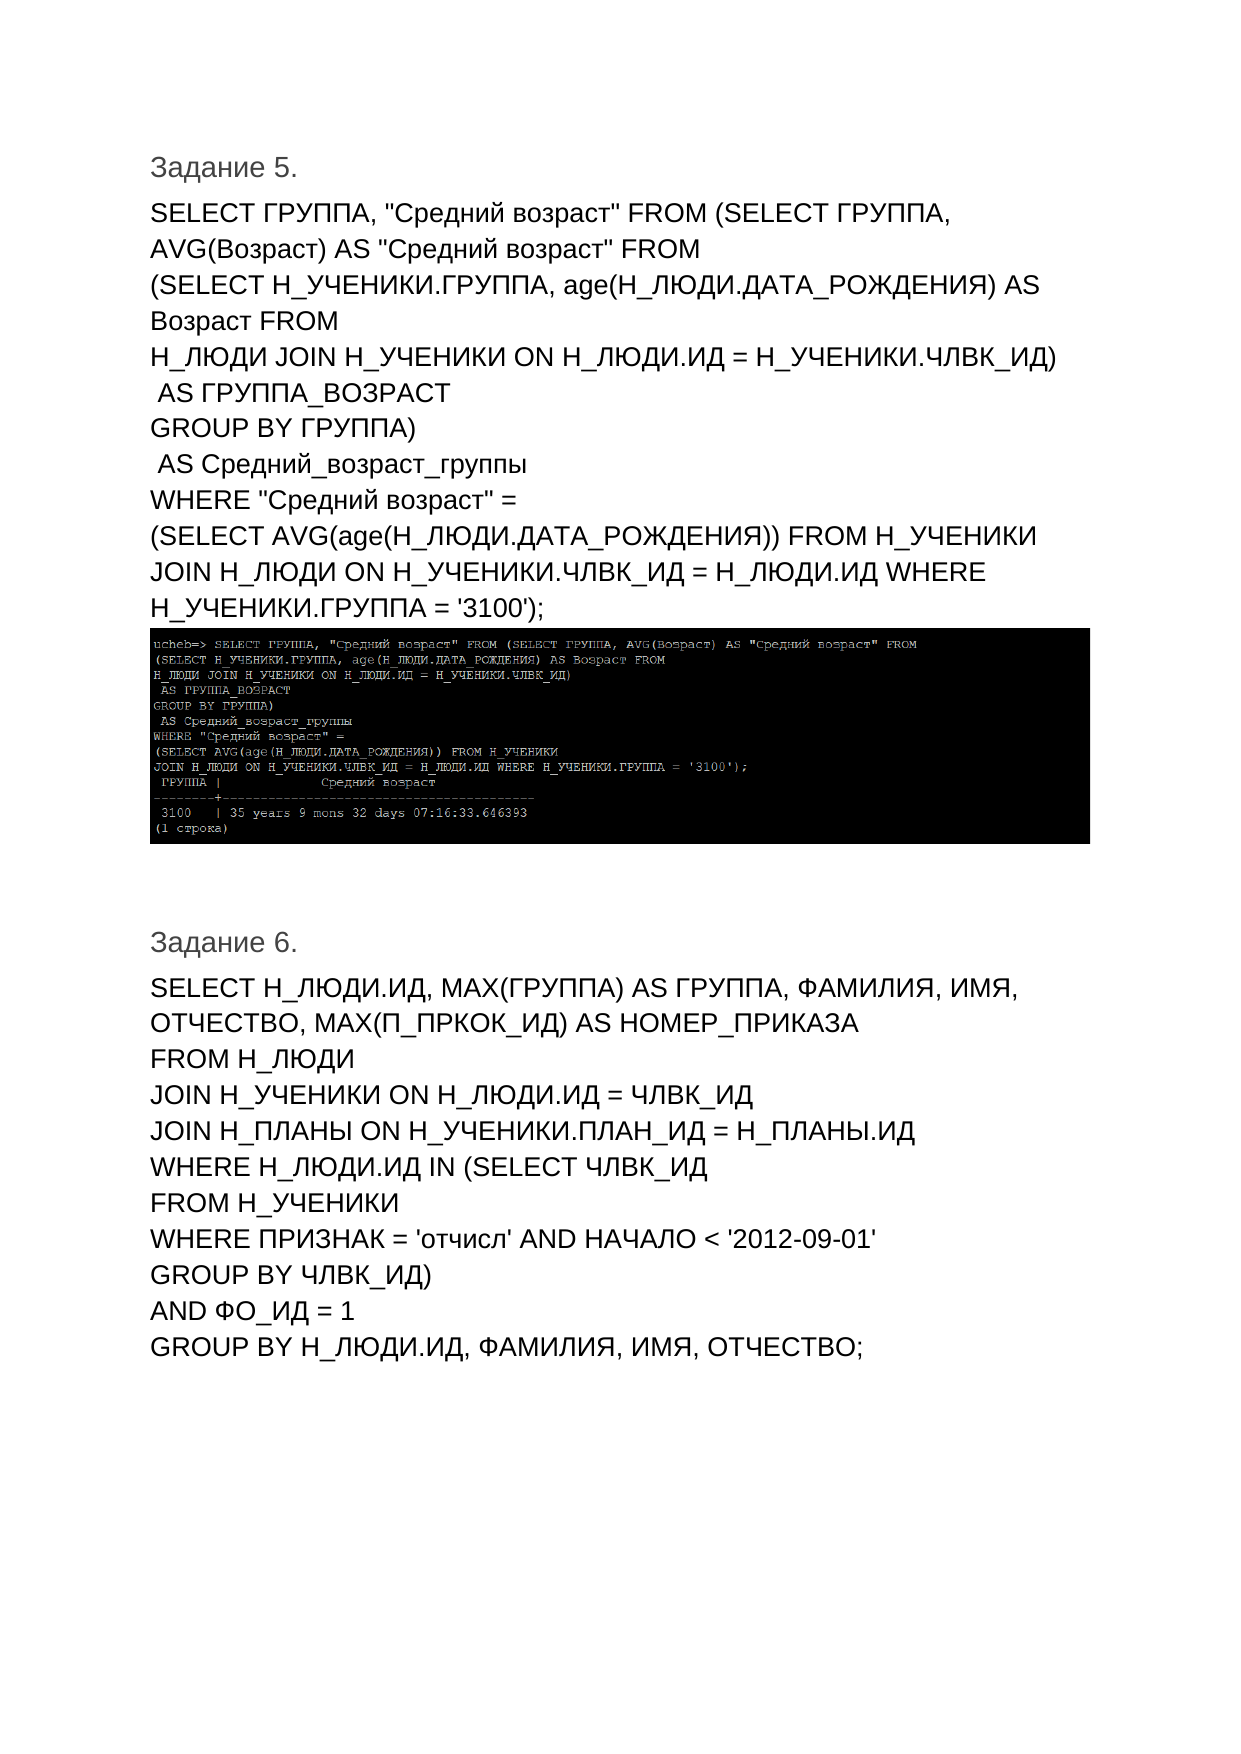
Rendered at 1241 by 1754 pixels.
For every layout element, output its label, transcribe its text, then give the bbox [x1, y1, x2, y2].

text WHERE ПРИЗНАК = 'отчисл' AND НАЧАЛО < '2012-09-01' [150, 1223, 1090, 1254]
text WHERE "Средний возраст" = [150, 484, 1090, 516]
picture [150, 628, 1091, 844]
text FROM Н_ЛЮДИ [150, 1043, 1090, 1075]
text WHERE Н_ЛЮДИ.ИД IN (SELECT ЧЛВК_ИД [150, 1151, 1090, 1182]
text AND ФО_ИД = 1 [150, 1295, 1090, 1326]
text JOIN Н_УЧЕНИКИ ON Н_ЛЮДИ.ИД = ЧЛВК_ИД [150, 1079, 1090, 1111]
text AS ГРУППА_ВОЗРАСТ [150, 377, 1090, 408]
text GROUP BY ЧЛВК_ИД) [150, 1259, 1090, 1290]
text FROM Н_УЧЕНИКИ [150, 1187, 1090, 1218]
text JOIN Н_ПЛАНЫ ON Н_УЧЕНИКИ.ПЛАН_ИД = Н_ПЛАНЫ.ИД [150, 1115, 1090, 1147]
subtitle Задание 5. [150, 150, 1090, 183]
text (SELECT Н_УЧЕНИКИ.ГРУППА, age(Н_ЛЮДИ.ДАТА_РОЖДЕНИЯ) AS Возраст FROM [150, 269, 1090, 336]
text AS Средний_возраст_группы [150, 448, 1090, 480]
subtitle Задание 6. [150, 925, 1090, 958]
text Н_ЛЮДИ JOIN Н_УЧЕНИКИ ON Н_ЛЮДИ.ИД = Н_УЧЕНИКИ.ЧЛВК_ИД) [150, 341, 1090, 372]
text SELECT Н_ЛЮДИ.ИД, MAX(ГРУППА) AS ГРУППА, ФАМИЛИЯ, ИМЯ, ОТЧЕСТВО, MAX(П_ПРКОК_ИД) AS НОМЕР_ПРИКАЗА [150, 972, 1090, 1039]
text (SELECT AVG(age(Н_ЛЮДИ.ДАТА_РОЖДЕНИЯ)) FROM Н_УЧЕНИКИ [150, 520, 1090, 552]
text GROUP BY ГРУППА) [150, 412, 1090, 444]
text SELECT ГРУППА, "Средний возраст" FROM (SELECT ГРУППА, AVG(Возраст) AS "Средний возраст" FROM [150, 197, 1090, 264]
text JOIN Н_ЛЮДИ ON Н_УЧЕНИКИ.ЧЛВК_ИД = Н_ЛЮДИ.ИД WHERE Н_УЧЕНИКИ.ГРУППА = '3100'); [150, 556, 1090, 623]
text GROUP BY Н_ЛЮДИ.ИД, ФАМИЛИЯ, ИМЯ, ОТЧЕСТВО; [150, 1331, 1090, 1362]
